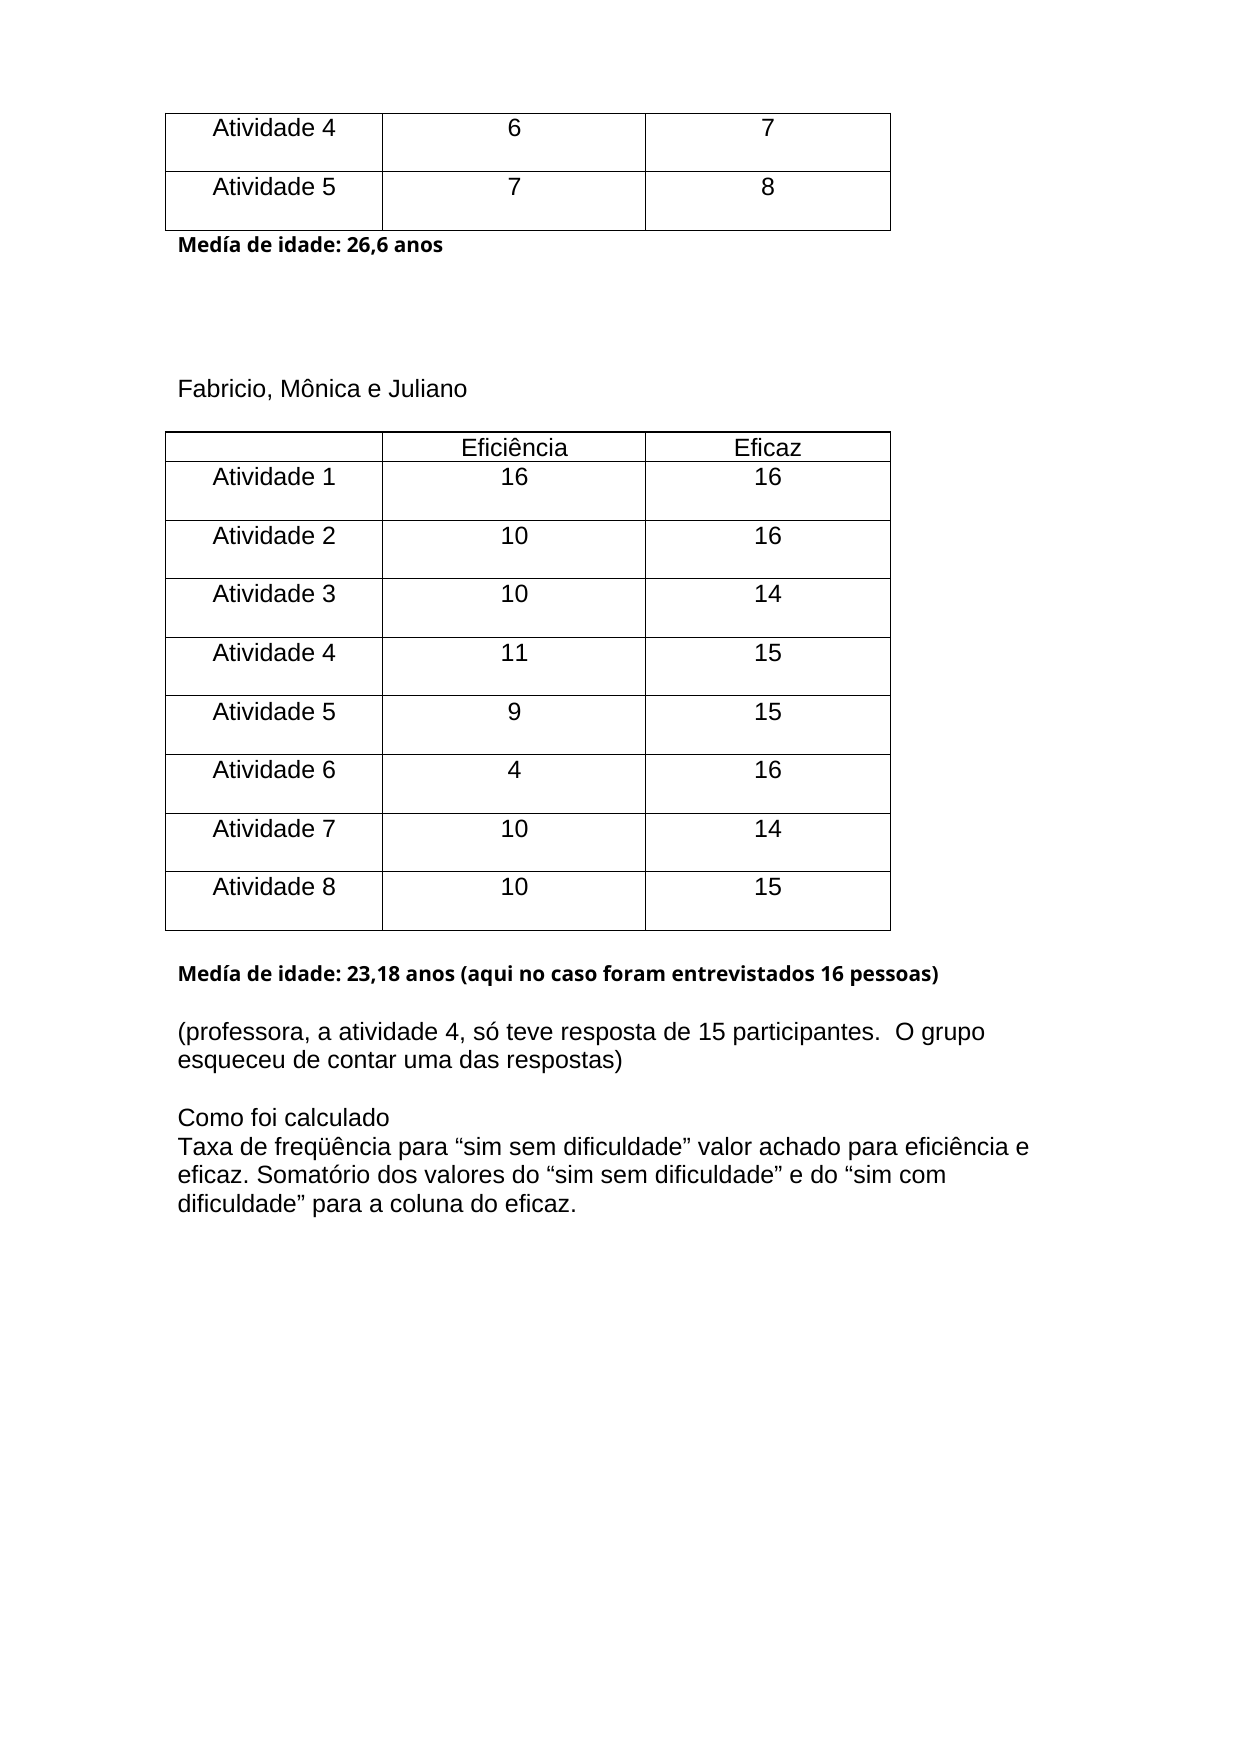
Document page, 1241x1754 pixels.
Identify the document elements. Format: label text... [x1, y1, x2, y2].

table_cell Atividade 5 [166, 172, 382, 229]
table_cell 9 [383, 696, 645, 754]
table_cell 11 [383, 638, 645, 695]
table_cell 10 [383, 814, 645, 871]
text Medía de idade: 26,6 anos [177, 231, 1063, 259]
table_cell 6 [383, 114, 645, 171]
table_cell 8 [646, 172, 890, 229]
table_cell Atividade 3 [166, 579, 382, 637]
text (professora, a atividade 4, só teve resposta de 15 participantes. O grupo esqueceu de contar uma das respostas) [177, 1017, 1063, 1074]
table_cell 10 [383, 521, 645, 578]
table_cell Atividade 8 [166, 872, 382, 929]
table_header Eficiência [383, 433, 645, 461]
table_cell 16 [646, 755, 890, 812]
table_cell Atividade 1 [166, 462, 382, 520]
table_cell 4 [383, 755, 645, 812]
table_cell 15 [646, 696, 890, 754]
text Como foi calculado Taxa de freqüência para “sim sem dificuldade” valor achado para eficiência e eficaz. Somatório dos valores do “sim sem dificuldade” e do “sim com dificuldade” para a coluna do eficaz. [177, 1103, 1063, 1218]
table_cell Atividade 2 [166, 521, 382, 578]
table_header Eficaz [646, 433, 890, 461]
table_cell Atividade 4 [166, 638, 382, 695]
text Medía de idade: 23,18 anos (aqui no caso foram entrevistados 16 pessoas) [177, 959, 1063, 988]
table_cell 14 [646, 814, 890, 871]
table_cell 15 [646, 638, 890, 695]
table_cell Atividade 5 [166, 696, 382, 754]
table_cell 15 [646, 872, 890, 929]
table_cell 16 [646, 462, 890, 520]
table_cell 7 [383, 172, 645, 229]
table_cell Atividade 4 [166, 114, 382, 171]
table_header [166, 433, 382, 461]
table_cell 16 [646, 521, 890, 578]
text Fabricio, Mônica e Juliano [177, 374, 1063, 403]
table_cell Atividade 7 [166, 814, 382, 871]
table_cell 7 [646, 114, 890, 171]
table_cell 16 [383, 462, 645, 520]
table_cell Atividade 6 [166, 755, 382, 812]
table_cell 14 [646, 579, 890, 637]
table_cell 10 [383, 872, 645, 929]
table_cell 10 [383, 579, 645, 637]
